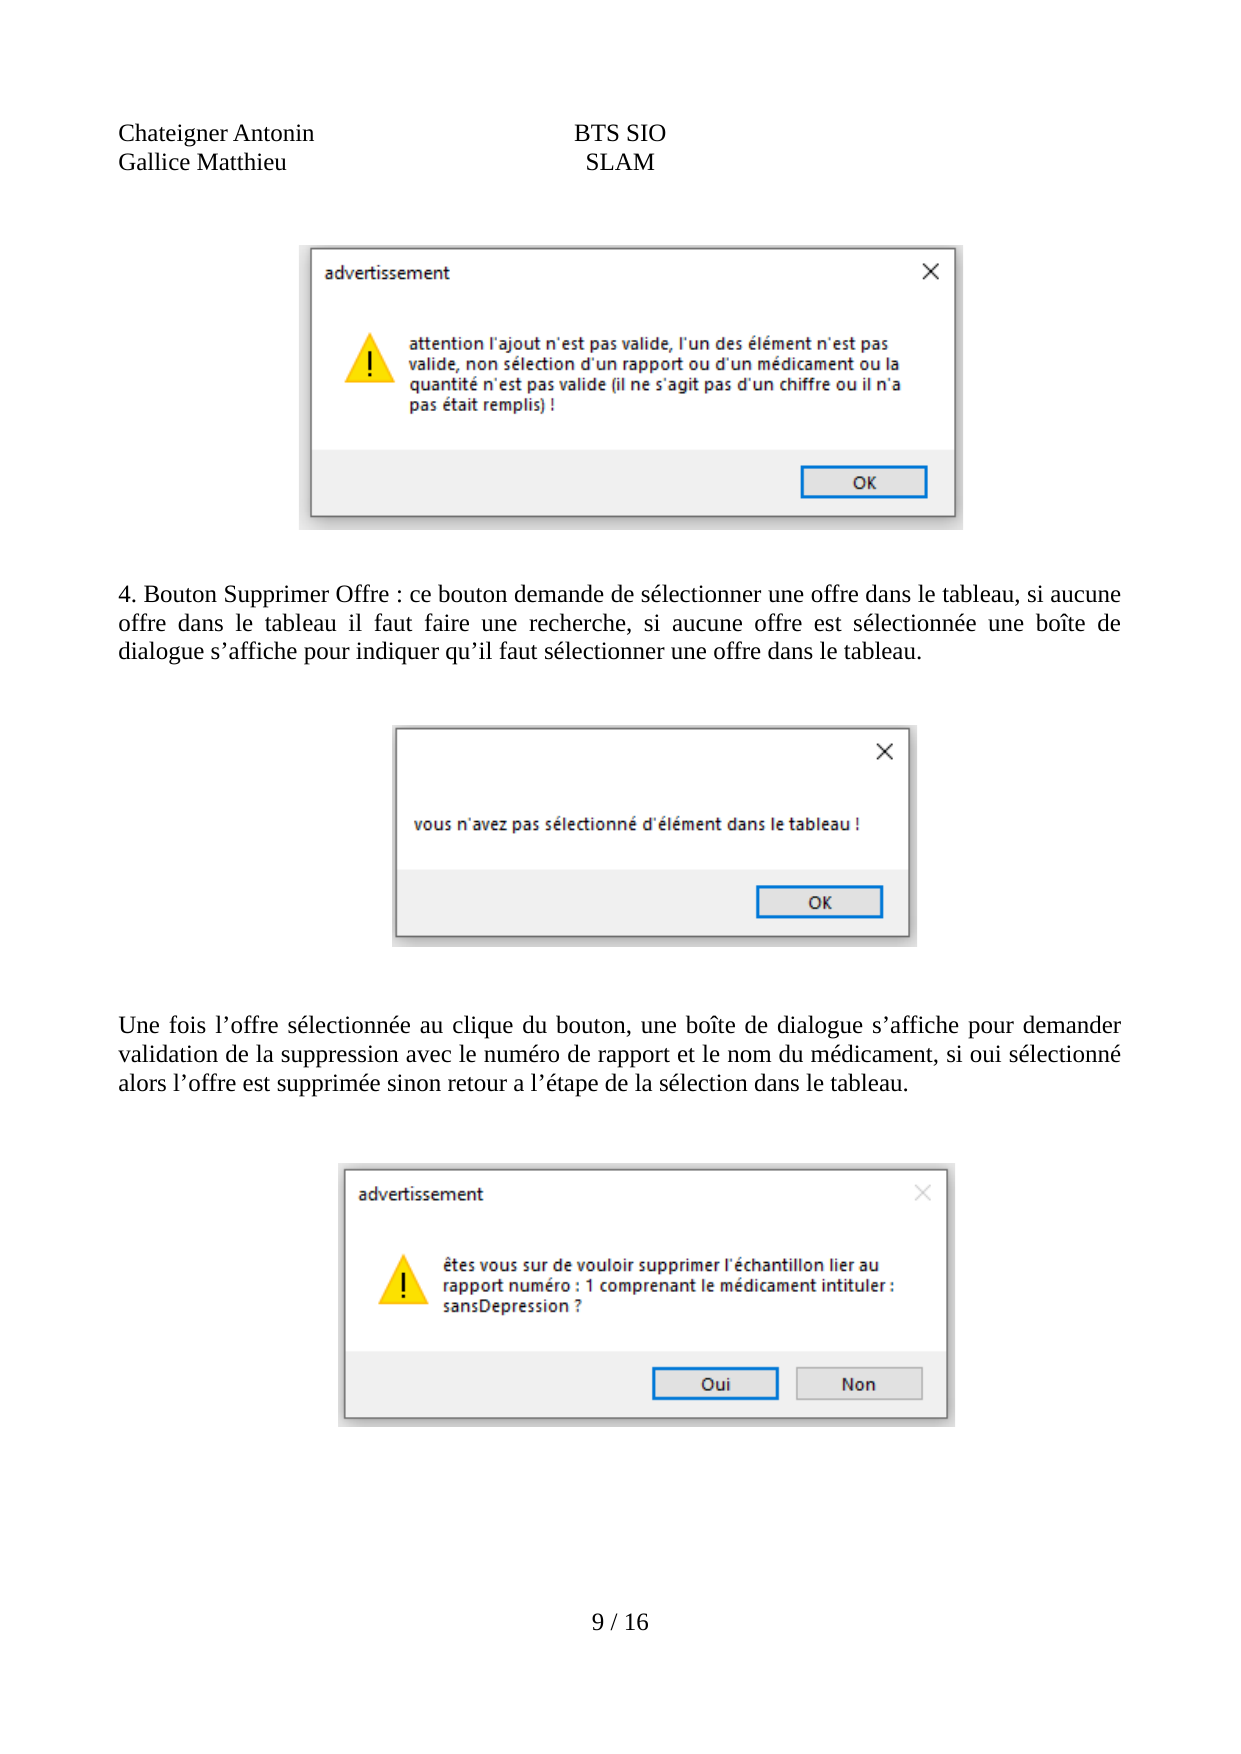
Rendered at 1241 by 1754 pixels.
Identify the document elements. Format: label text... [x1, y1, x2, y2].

text 4. Bouton Supprimer Offre : ce bouton demande de sélectionner une offre dans le tableau, si aucune offre dans le tableau il faut faire une recherche, si aucune offre est sélectionnée une boîte de dialogue s’affiche pour indiquer qu’il faut sélectionner une offre dans le tableau. [118, 579, 1122, 665]
text Une fois l’offre sélectionnée au clique du bouton, une boîte de dialogue s’affiche pour demander validation de la suppression avec le numéro de rapport et le nom du médicament, si oui sélectionné alors l’offre est supprimée sinon retour a l’étape de la sélection dans le tableau. [118, 1010, 1122, 1096]
picture [298, 245, 964, 530]
picture [392, 725, 918, 947]
picture [338, 1163, 956, 1427]
